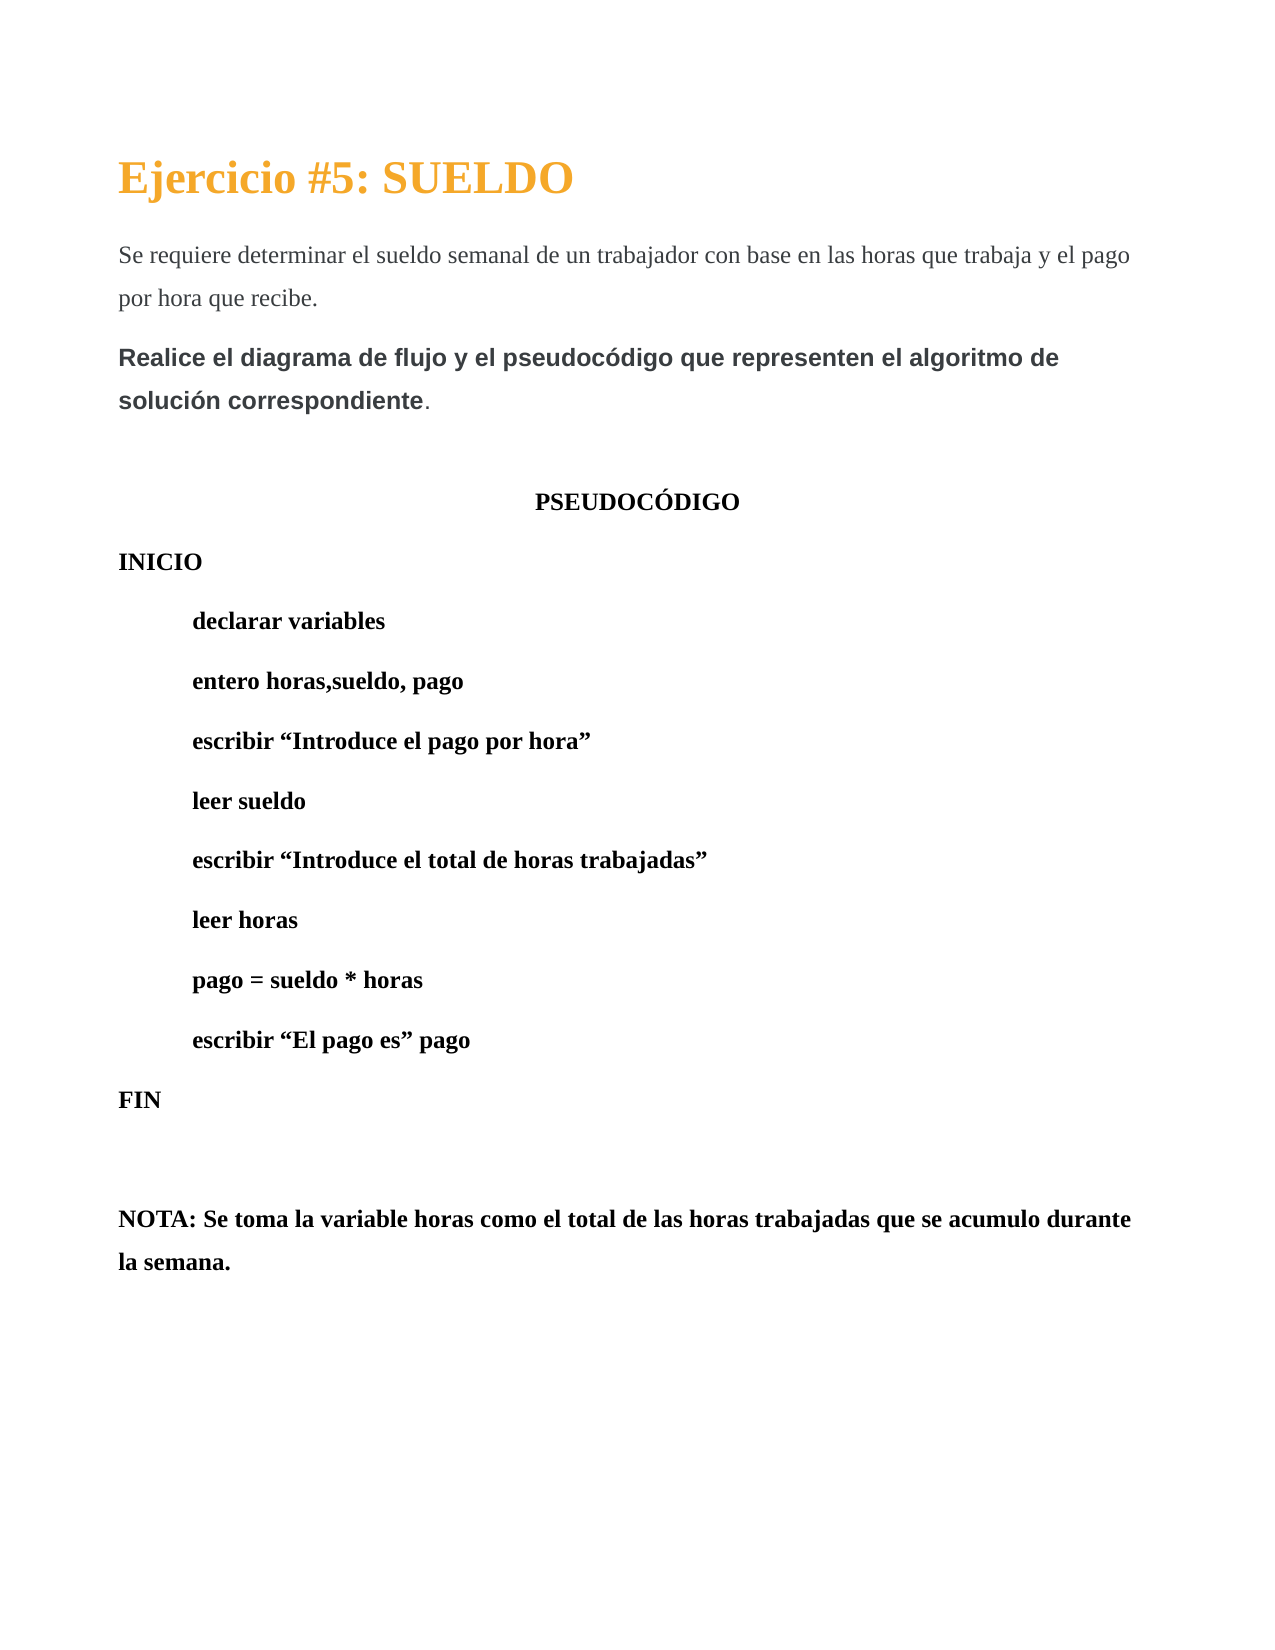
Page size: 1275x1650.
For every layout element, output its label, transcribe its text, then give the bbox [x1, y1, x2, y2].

text escribir “Introduce el pago por hora” [118, 726, 1157, 755]
text leer horas [118, 905, 1157, 934]
text pago = sueldo * horas [118, 965, 1157, 994]
text leer sueldo [118, 786, 1157, 814]
text INICIO [118, 547, 1157, 575]
text NOTA: Se toma la variable horas como el total de las horas trabajadas que se acumulo durante la semana. [118, 1204, 1157, 1276]
subtitle Ejercicio #5: SUELDO [118, 149, 1157, 203]
text declarar variables [118, 606, 1157, 635]
text Se requiere determinar el sueldo semanal de un trabajador con base en las horas que trabaja y el pago por hora que recibe. [118, 240, 1157, 312]
text FIN [118, 1085, 1157, 1113]
text escribir “El pago es” pago [118, 1025, 1157, 1054]
text escribir “Introduce el total de horas trabajadas” [118, 846, 1157, 874]
text entero horas,sueldo, pago [118, 666, 1157, 695]
text Realice el diagrama de flujo y el pseudocódigo que representen el algoritmo de solución correspondiente. [118, 343, 1157, 414]
text PSEUDOCÓDIGO [118, 487, 1157, 516]
